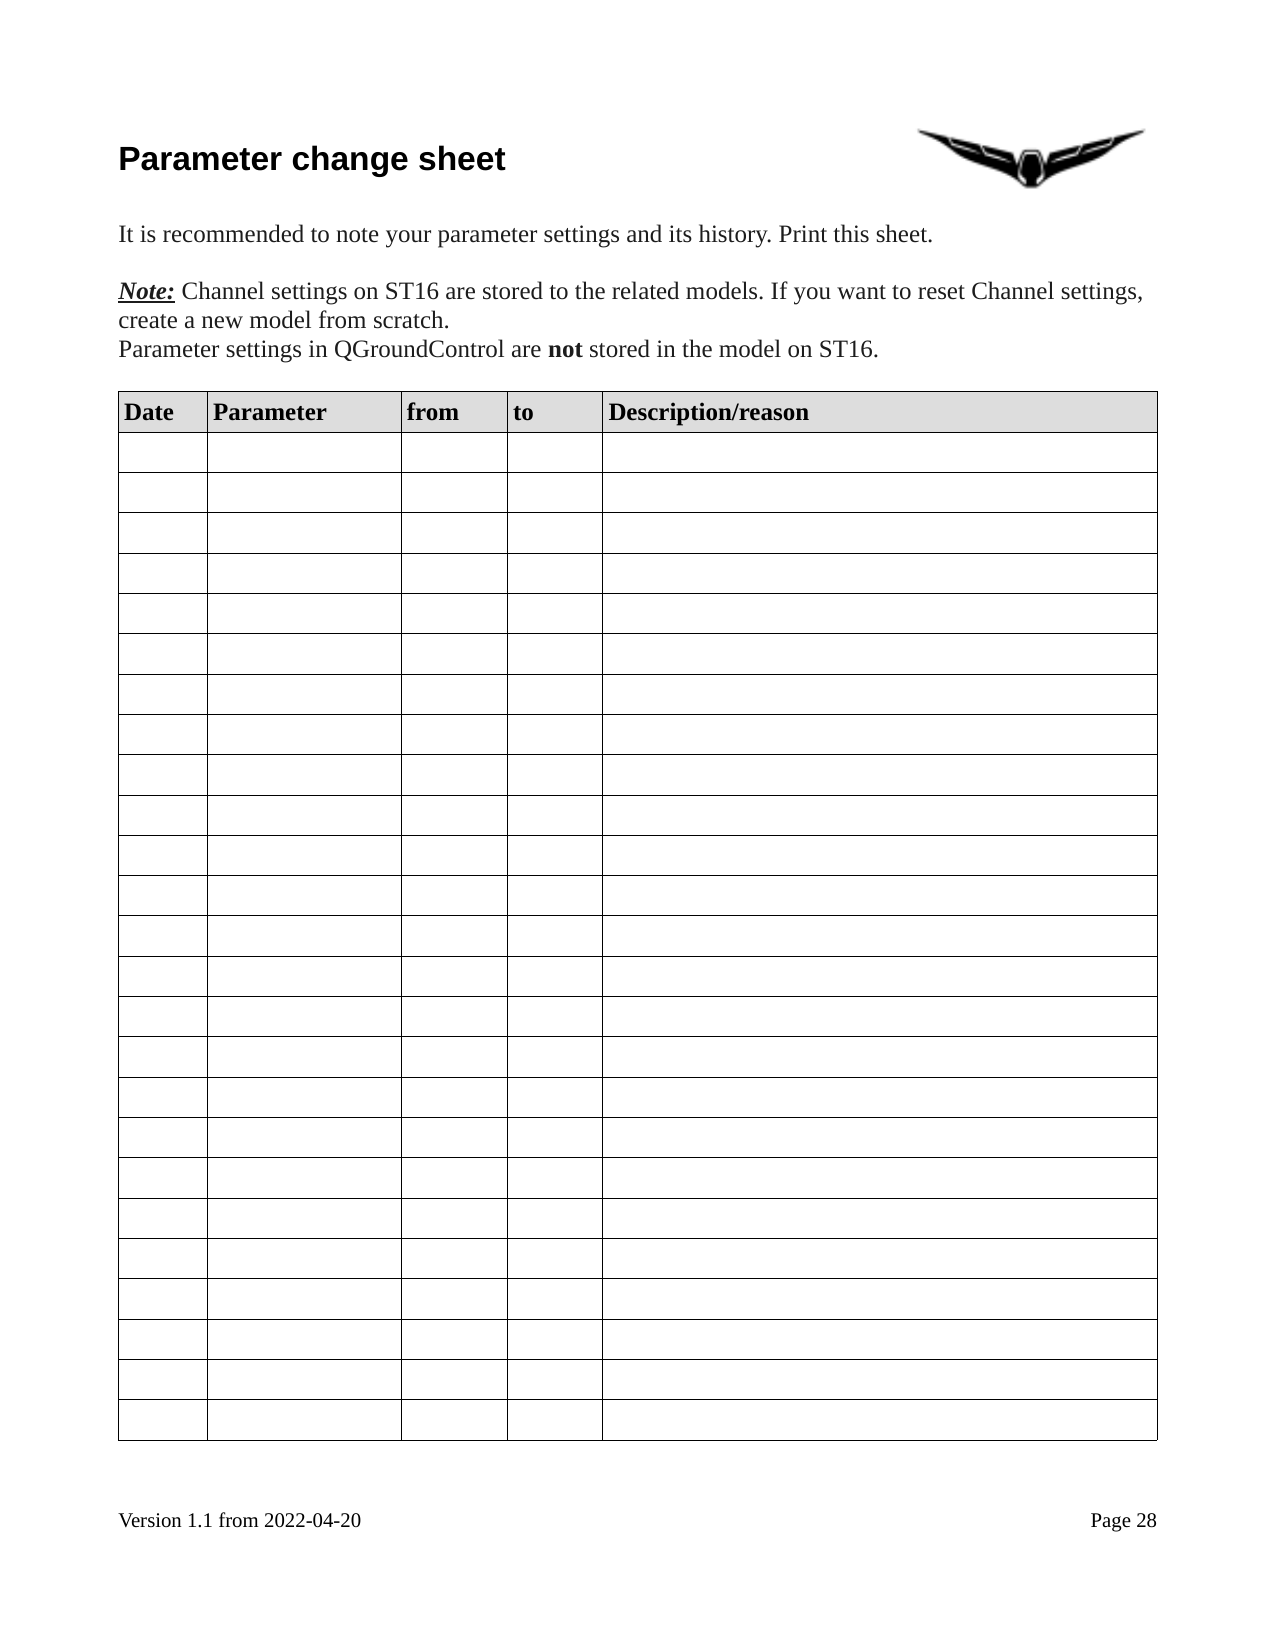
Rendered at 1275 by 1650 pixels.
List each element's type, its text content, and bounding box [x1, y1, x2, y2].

picture [914, 126, 1148, 193]
table_cell [508, 997, 602, 1036]
table_cell [508, 1158, 602, 1198]
table_header Description/reason [603, 392, 1157, 432]
table_cell [402, 876, 507, 915]
table_cell [508, 1400, 602, 1439]
table_cell [208, 755, 401, 794]
table_cell [402, 1078, 507, 1117]
table_cell [508, 1360, 602, 1399]
table_cell [603, 473, 1157, 512]
table_cell [508, 1320, 602, 1359]
table_cell [508, 473, 602, 512]
table_cell [402, 1118, 507, 1157]
table_cell [508, 715, 602, 754]
table_cell [603, 796, 1157, 835]
table_cell [402, 755, 507, 794]
table_cell [119, 796, 207, 835]
table_cell [508, 1037, 602, 1077]
table_cell [208, 433, 401, 472]
table_cell [119, 675, 207, 714]
table_cell [402, 997, 507, 1036]
table_cell [119, 594, 207, 633]
table_cell [508, 796, 602, 835]
table_cell [208, 675, 401, 714]
table_cell [208, 916, 401, 956]
table_cell [603, 997, 1157, 1036]
table_cell [208, 1078, 401, 1117]
table_cell [508, 675, 602, 714]
table_cell [119, 1320, 207, 1359]
table_cell [508, 957, 602, 996]
table_cell [119, 957, 207, 996]
table_cell [208, 836, 401, 875]
table_cell [119, 1400, 207, 1439]
table_cell [603, 1158, 1157, 1198]
table_cell [402, 1199, 507, 1238]
table_cell [603, 433, 1157, 472]
table_cell [208, 473, 401, 512]
table_cell [119, 755, 207, 794]
subtitle Parameter change sheet [118, 139, 914, 178]
table_cell [603, 836, 1157, 875]
table_cell [119, 473, 207, 512]
table_cell [119, 1279, 207, 1318]
table_cell [119, 876, 207, 915]
table_cell [603, 755, 1157, 794]
table_cell [119, 554, 207, 593]
table_cell [402, 594, 507, 633]
table_cell [603, 1400, 1157, 1439]
table_cell [402, 513, 507, 553]
table_cell [508, 1078, 602, 1117]
text Parameter settings in QGroundControl are not stored in the model on ST16. [118, 334, 1157, 363]
table_cell [402, 634, 507, 673]
table_cell [119, 836, 207, 875]
table_cell [508, 433, 602, 472]
table_header Parameter [208, 392, 401, 432]
table_cell [508, 1118, 602, 1157]
table_cell [119, 1360, 207, 1399]
table_cell [402, 1400, 507, 1439]
table_cell [402, 715, 507, 754]
table_cell [603, 876, 1157, 915]
table_cell [119, 1037, 207, 1077]
table_cell [208, 513, 401, 553]
table_cell [603, 675, 1157, 714]
table_cell [402, 1320, 507, 1359]
table_header to [508, 392, 602, 432]
table_cell [508, 1199, 602, 1238]
table_cell [603, 554, 1157, 593]
table_cell [208, 1239, 401, 1278]
table_cell [208, 1360, 401, 1399]
table_cell [208, 594, 401, 633]
table_cell [603, 513, 1157, 553]
table_cell [208, 1037, 401, 1077]
table_cell [508, 755, 602, 794]
table_cell [508, 554, 602, 593]
table_cell [402, 1279, 507, 1318]
table_cell [402, 916, 507, 956]
table_cell [119, 997, 207, 1036]
table_cell [208, 957, 401, 996]
table_cell [508, 1239, 602, 1278]
table_cell [119, 634, 207, 673]
table_cell [119, 1158, 207, 1198]
table_cell [208, 554, 401, 593]
table_cell [402, 836, 507, 875]
table_cell [402, 957, 507, 996]
table_cell [603, 594, 1157, 633]
table_cell [603, 957, 1157, 996]
table_cell [208, 634, 401, 673]
table_cell [402, 675, 507, 714]
table_header Date [119, 392, 207, 432]
table_cell [208, 997, 401, 1036]
table_cell [119, 1199, 207, 1238]
table_cell [603, 1360, 1157, 1399]
table_cell [208, 1279, 401, 1318]
table_cell [508, 876, 602, 915]
table_cell [402, 433, 507, 472]
table_cell [402, 796, 507, 835]
table_cell [208, 1199, 401, 1238]
table_cell [119, 513, 207, 553]
table_cell [603, 1239, 1157, 1278]
table_cell [119, 916, 207, 956]
table_cell [508, 634, 602, 673]
table_cell [603, 1118, 1157, 1157]
table_cell [603, 1279, 1157, 1318]
table_cell [603, 715, 1157, 754]
table_cell [119, 715, 207, 754]
table_cell [603, 1199, 1157, 1238]
text It is recommended to note your parameter settings and its history. Print this sheet. [118, 219, 1157, 248]
table_cell [508, 513, 602, 553]
table_cell [508, 594, 602, 633]
table_cell [603, 916, 1157, 956]
table_cell [208, 796, 401, 835]
table_cell [402, 1239, 507, 1278]
table_cell [508, 836, 602, 875]
table_header from [402, 392, 507, 432]
table_cell [119, 1239, 207, 1278]
text Note: Channel settings on ST16 are stored to the related models. If you want to reset Channel settings, create a new model from scratch. [118, 276, 1157, 334]
table_cell [119, 1078, 207, 1117]
table_cell [508, 916, 602, 956]
table_cell [603, 1078, 1157, 1117]
table_cell [603, 1037, 1157, 1077]
table_cell [119, 1118, 207, 1157]
table_cell [402, 554, 507, 593]
table_cell [508, 1279, 602, 1318]
table_cell [208, 876, 401, 915]
table_cell [603, 1320, 1157, 1359]
table_cell [603, 634, 1157, 673]
table_cell [208, 1400, 401, 1439]
table_cell [119, 433, 207, 472]
table_cell [208, 715, 401, 754]
table_cell [402, 473, 507, 512]
table_cell [402, 1158, 507, 1198]
table_cell [208, 1320, 401, 1359]
table_cell [208, 1158, 401, 1198]
table_cell [402, 1360, 507, 1399]
table_cell [402, 1037, 507, 1077]
table_cell [208, 1118, 401, 1157]
